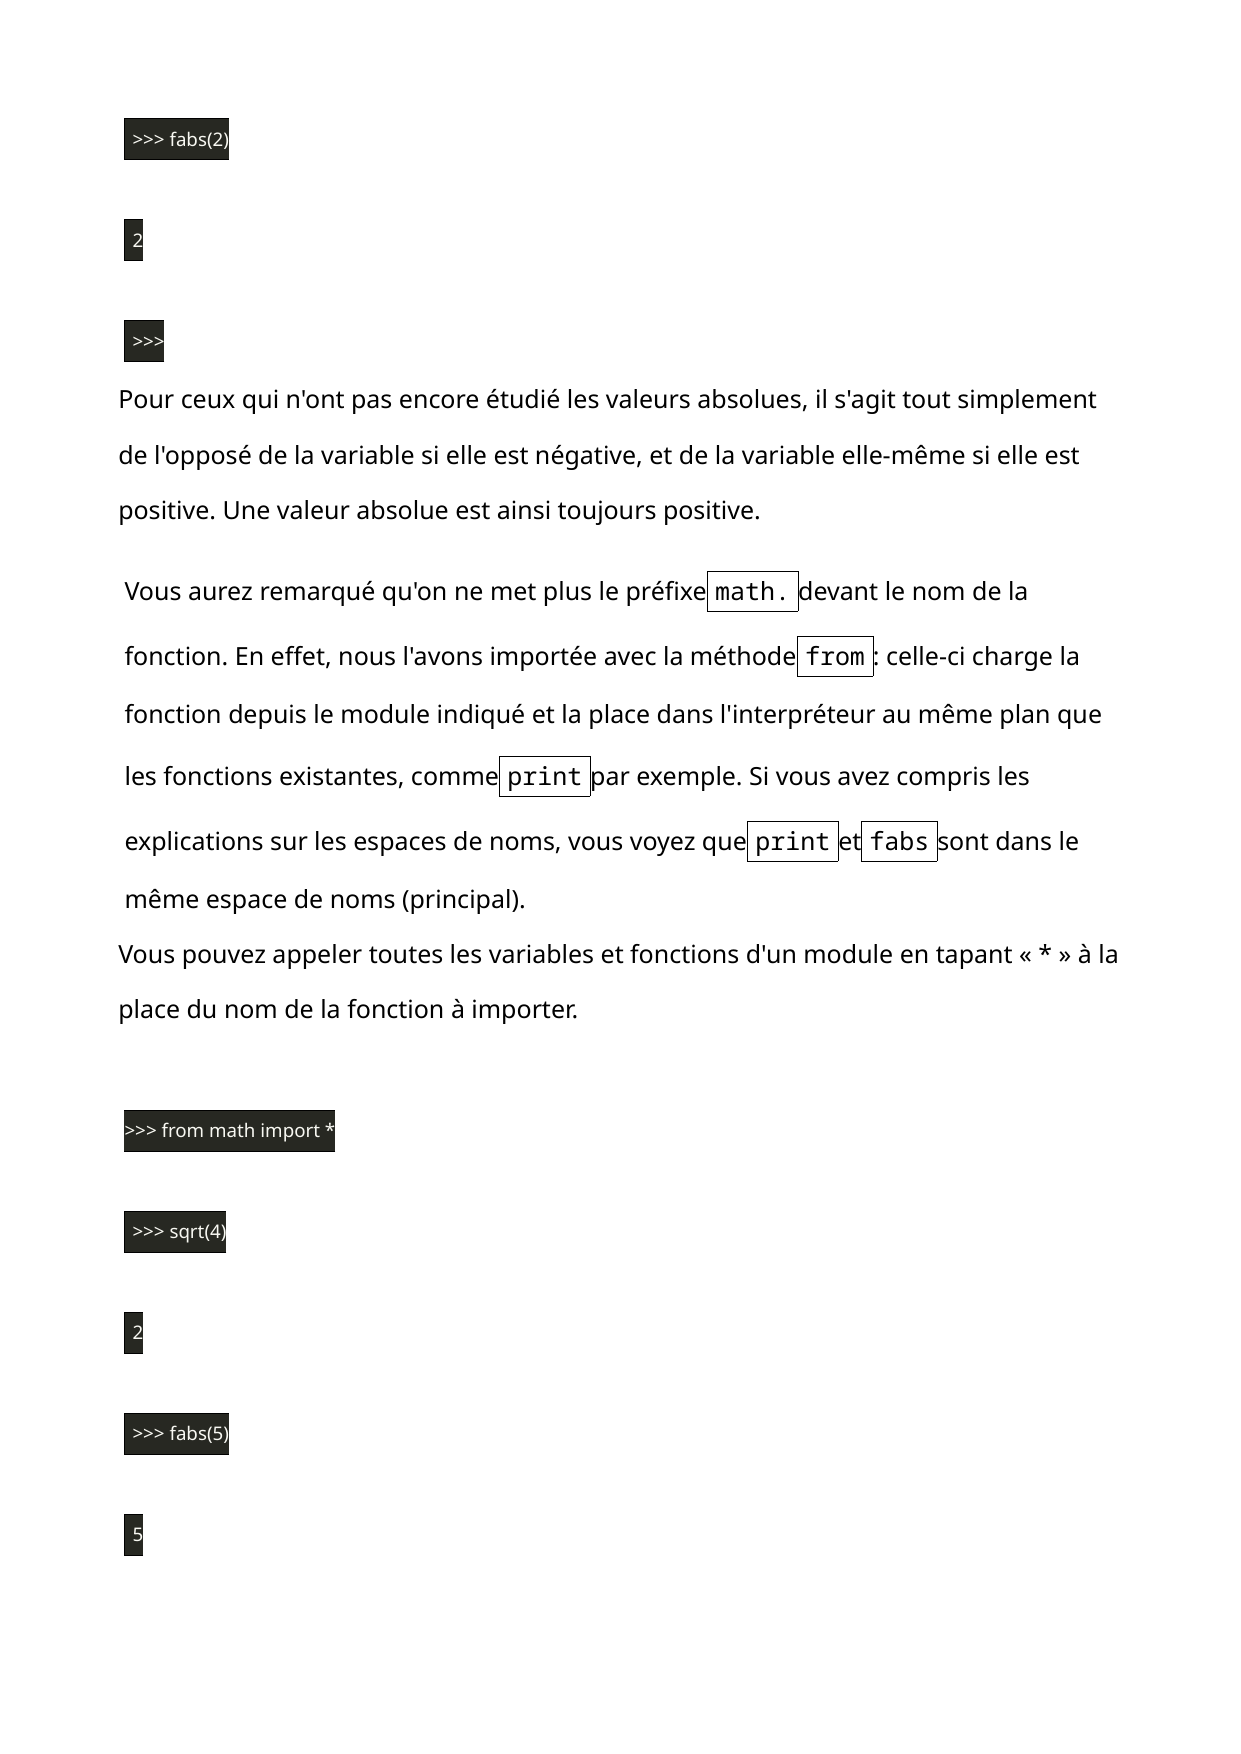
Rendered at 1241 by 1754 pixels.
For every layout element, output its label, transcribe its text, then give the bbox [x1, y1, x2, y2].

text >>> fabs(5) [125, 1413, 1111, 1454]
text 2 [125, 1312, 1111, 1353]
text Pour ceux qui n'ont pas encore étudié les valeurs absolues, il s'agit tout simplement de l'opposé de la variable si elle est négative, et de la variable elle-même si elle est positive. Une valeur absolue est ainsi toujours positive. [118, 382, 1122, 526]
text 2 [125, 219, 1111, 261]
text >>> sqrt(4) [125, 1211, 1111, 1252]
text >>> [125, 320, 1111, 362]
text >>> from math import * [124, 1110, 1111, 1151]
text Vous aurez remarqué qu'on ne met plus le préfixemath.devant le nom de la fonction. En effet, nous l'avons importée avec la méthodefrom: celle-ci charge la fonction depuis le module indiqué et la place dans l'interpréteur au même plan que les fonctions existantes, commeprintpar exemple. Si vous avez compris les explications sur les espaces de noms, vous voyez queprintetfabssont dans le même espace de noms (principal). [124, 571, 1116, 916]
text >>> fabs(2) [125, 118, 1111, 159]
text Vous pouvez appeler toutes les variables et fonctions d'un module en tapant « * » à la place du nom de la fonction à importer. [118, 937, 1122, 1026]
text 5 [125, 1514, 1111, 1555]
